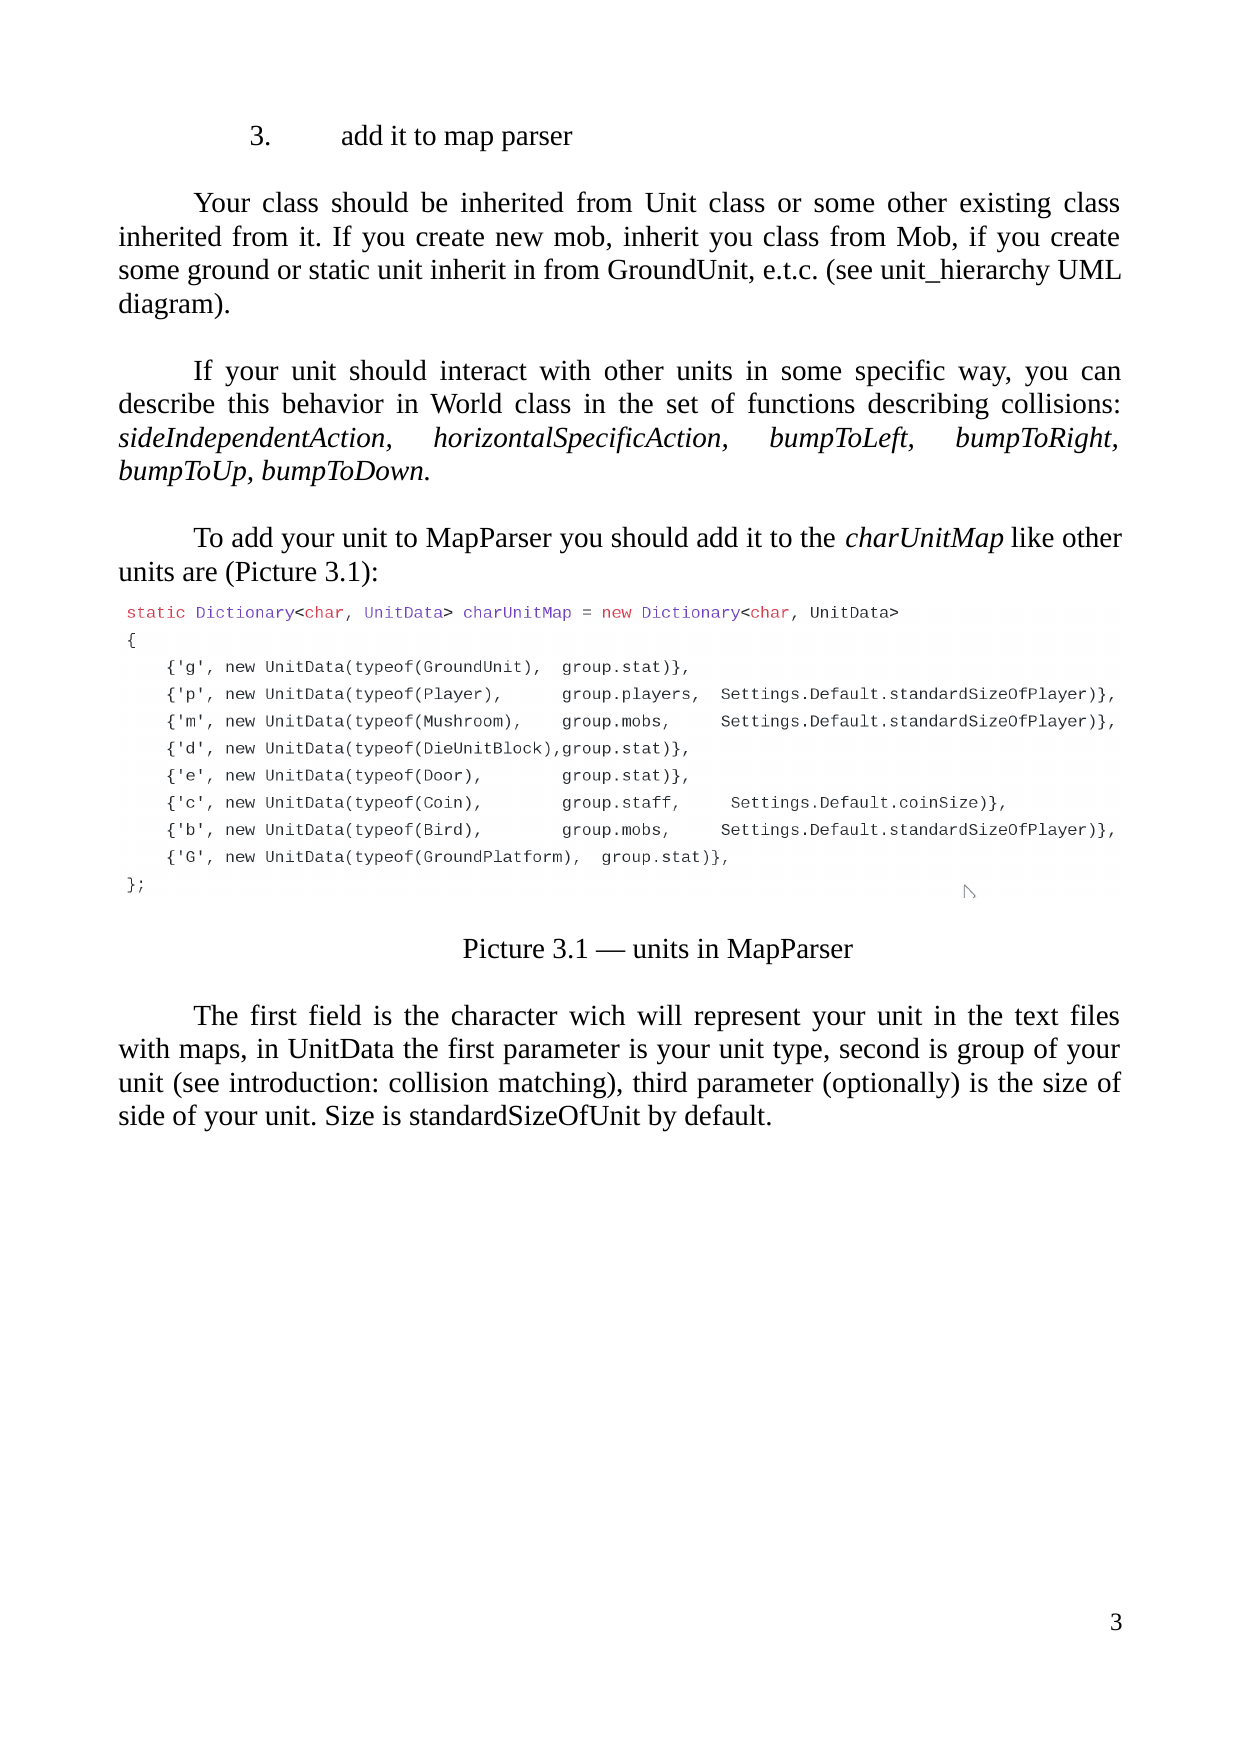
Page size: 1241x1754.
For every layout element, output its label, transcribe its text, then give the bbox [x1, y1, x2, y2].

text To add your unit to MapParser you should add it to the charUnitMap like other units are (Picture 3.1): [118, 521, 1122, 588]
text Your class should be inherited from Unit class or some other existing class inherited from it. If you create new mob, inherit you class from Mob, if you create some ground or static unit inherit in from GroundUnit, e.t.c. (see unit_hierarchy UML diagram). [118, 185, 1122, 319]
text If your unit should interact with other units in some specific way, you can describe this behavior in World class in the set of functions describing collisions: sideIndependentAction, horizontalSpecificAction, bumpToLeft, bumpToRight, bumpToUp, bumpToDown. [118, 353, 1122, 487]
text Picture 3.1 — units in MapParser [118, 931, 1122, 964]
text The first field is the character wich will represent your unit in the text files with maps, in UnitData the first parameter is your unit type, second is group of your unit (see introduction: collision matching), third parameter (optionally) is the size of side of your unit. Size is standardSizeOfUnit by default. [118, 998, 1122, 1132]
picture [118, 600, 1123, 898]
list add it to map parser [193, 118, 1122, 152]
